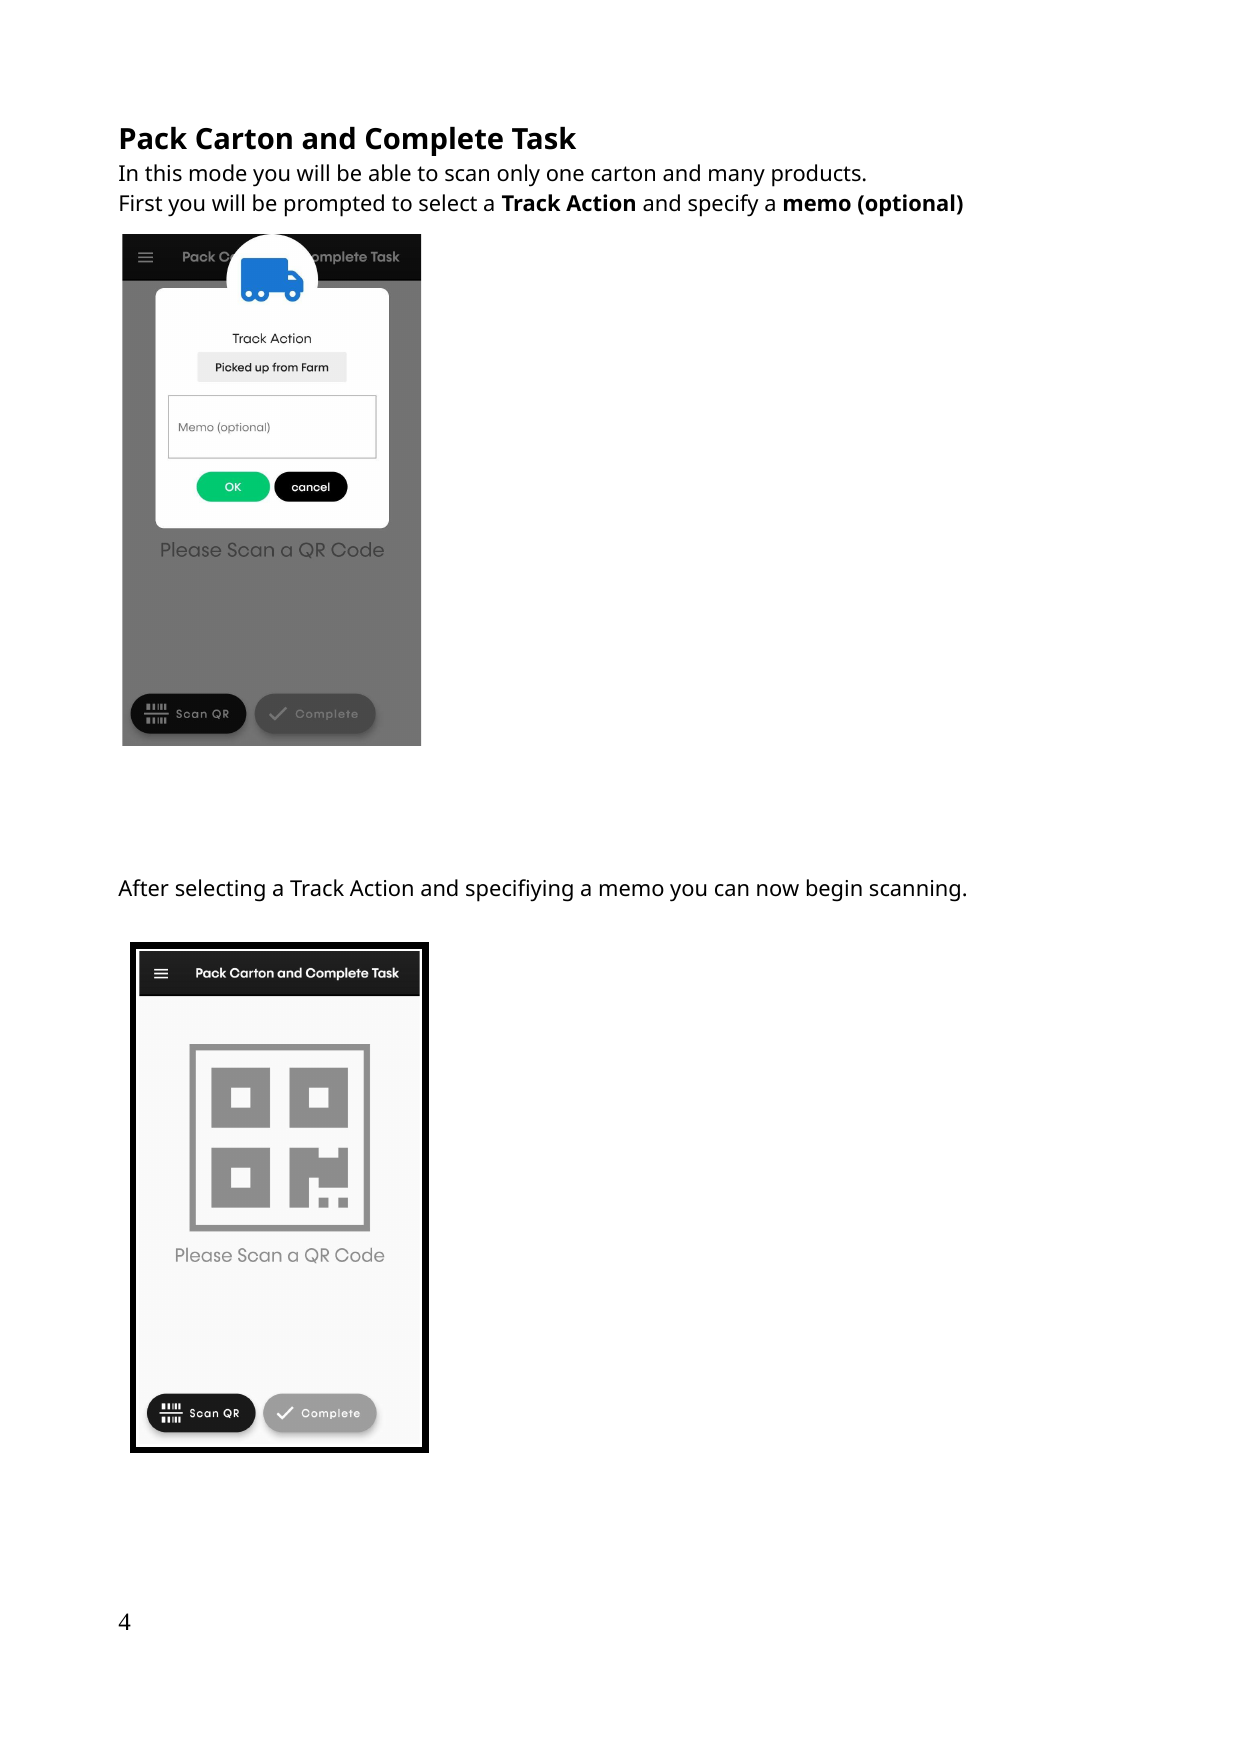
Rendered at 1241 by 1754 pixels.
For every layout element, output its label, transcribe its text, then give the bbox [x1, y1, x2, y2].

text In this mode you will be able to scan only one carton and many products. [118, 158, 1122, 188]
text Pack Carton and Complete Task [118, 118, 1122, 158]
picture [139, 951, 420, 1444]
text First you will be prompted to select a Track Action and specify a memo (optional) [118, 188, 1122, 217]
picture [122, 234, 422, 746]
text After selecting a Track Action and specifiying a memo you can now begin scanning. [118, 873, 1122, 903]
